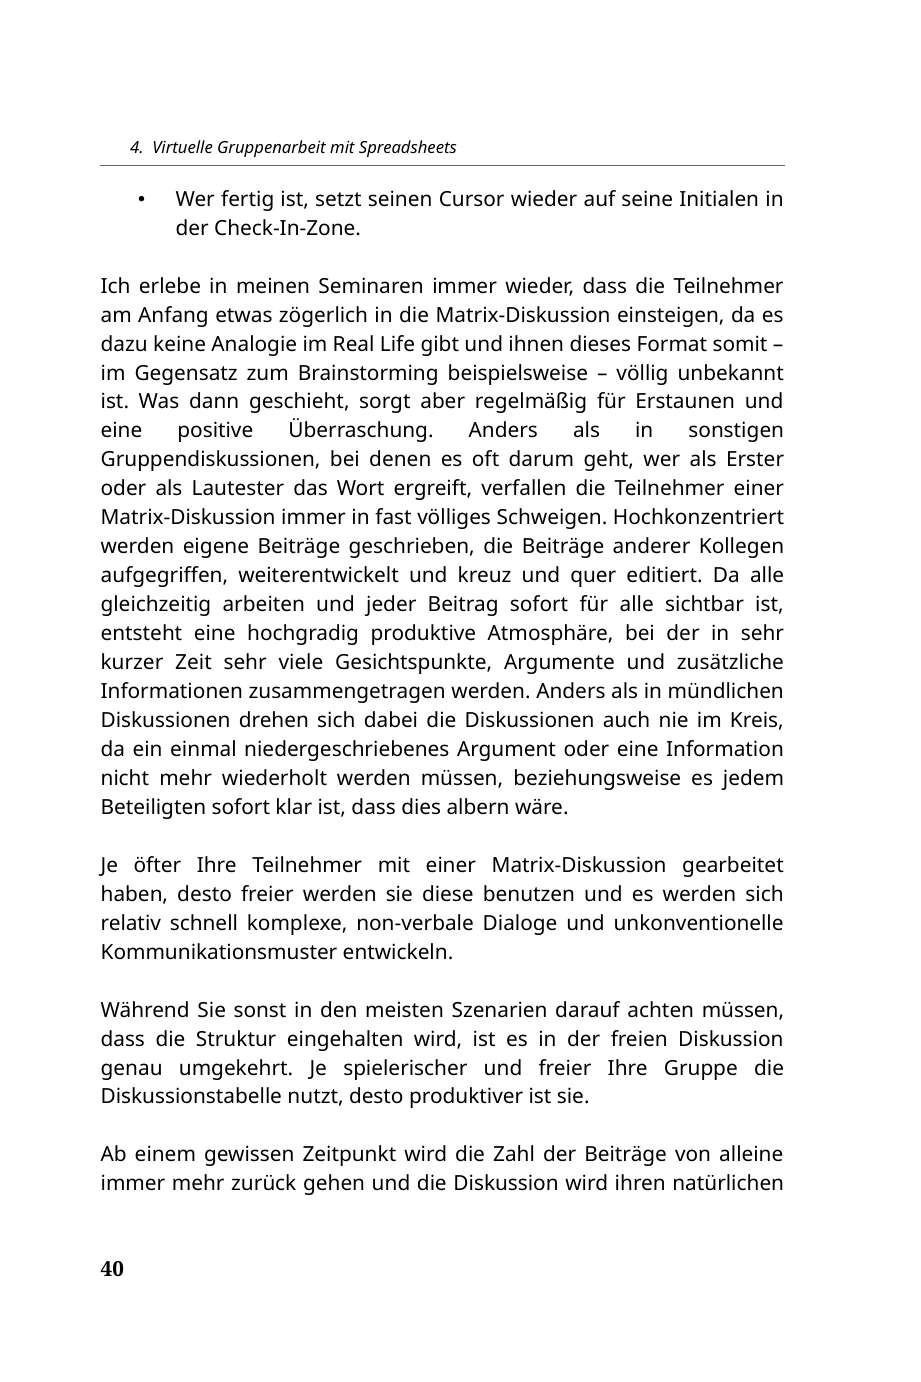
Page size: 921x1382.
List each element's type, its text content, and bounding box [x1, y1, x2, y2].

text Während Sie sonst in den meisten Szenarien darauf achten müssen, dass die Struktur eingehalten wird, ist es in der freien Diskussion genau umgekehrt. Je spielerischer und freier Ihre Gruppe die Diskussionstabelle nutzt, desto produktiver ist sie. [100, 973, 785, 1110]
text Ab einem gewissen Zeitpunkt wird die Zahl der Beiträge von alleine immer mehr zurück gehen und die Diskussion wird ihren natürlichen [100, 1118, 785, 1197]
list Wer fertig ist, setzt seinen Cursor wieder auf seine Initialen in der Check-In-Zone. [138, 183, 785, 241]
text Ich erlebe in meinen Seminaren immer wieder, dass die Teilnehmer am Anfang etwas zögerlich in die Matrix-Diskussion einsteigen, da es dazu keine Analogie im Real Life gibt und ihnen dieses Format somit – im Gegensatz zum Brainstorming beispielsweise – völlig unbekannt ist. Was dann geschieht, sorgt aber regelmäßig für Erstaunen und eine positive Überraschung. Anders als in sonstigen Gruppendiskussionen, bei denen es oft darum geht, wer als Erster oder als Lautester das Wort ergreift, verfallen die Teilnehmer einer Matrix-Diskussion immer in fast völliges Schweigen. Hochkonzentriert werden eigene Beiträge geschrieben, die Beiträge anderer Kollegen aufgegriffen, weiterentwickelt und kreuz und quer editiert. Da alle gleichzeitig arbeiten und jeder Beitrag sofort für alle sichtbar ist, entsteht eine hochgradig produktive Atmosphäre, bei der in sehr kurzer Zeit sehr viele Gesichtspunkte, Argumente und zusätzliche Informationen zusammengetragen werden. Anders als in mündlichen Diskussionen drehen sich dabei die Diskussionen auch nie im Kreis, da ein einmal niedergeschriebenes Argument oder eine Information nicht mehr wiederholt werden müssen, beziehungsweise es jedem Beteiligten sofort klar ist, dass dies albern wäre. [100, 249, 785, 820]
text Je öfter Ihre Teilnehmer mit einer Matrix-Diskussion gearbeitet haben, desto freier werden sie diese benutzen und es werden sich relativ schnell komplexe, non-verbale Dialoge und unkonventionelle Kommunikationsmuster entwickeln. [100, 828, 785, 965]
